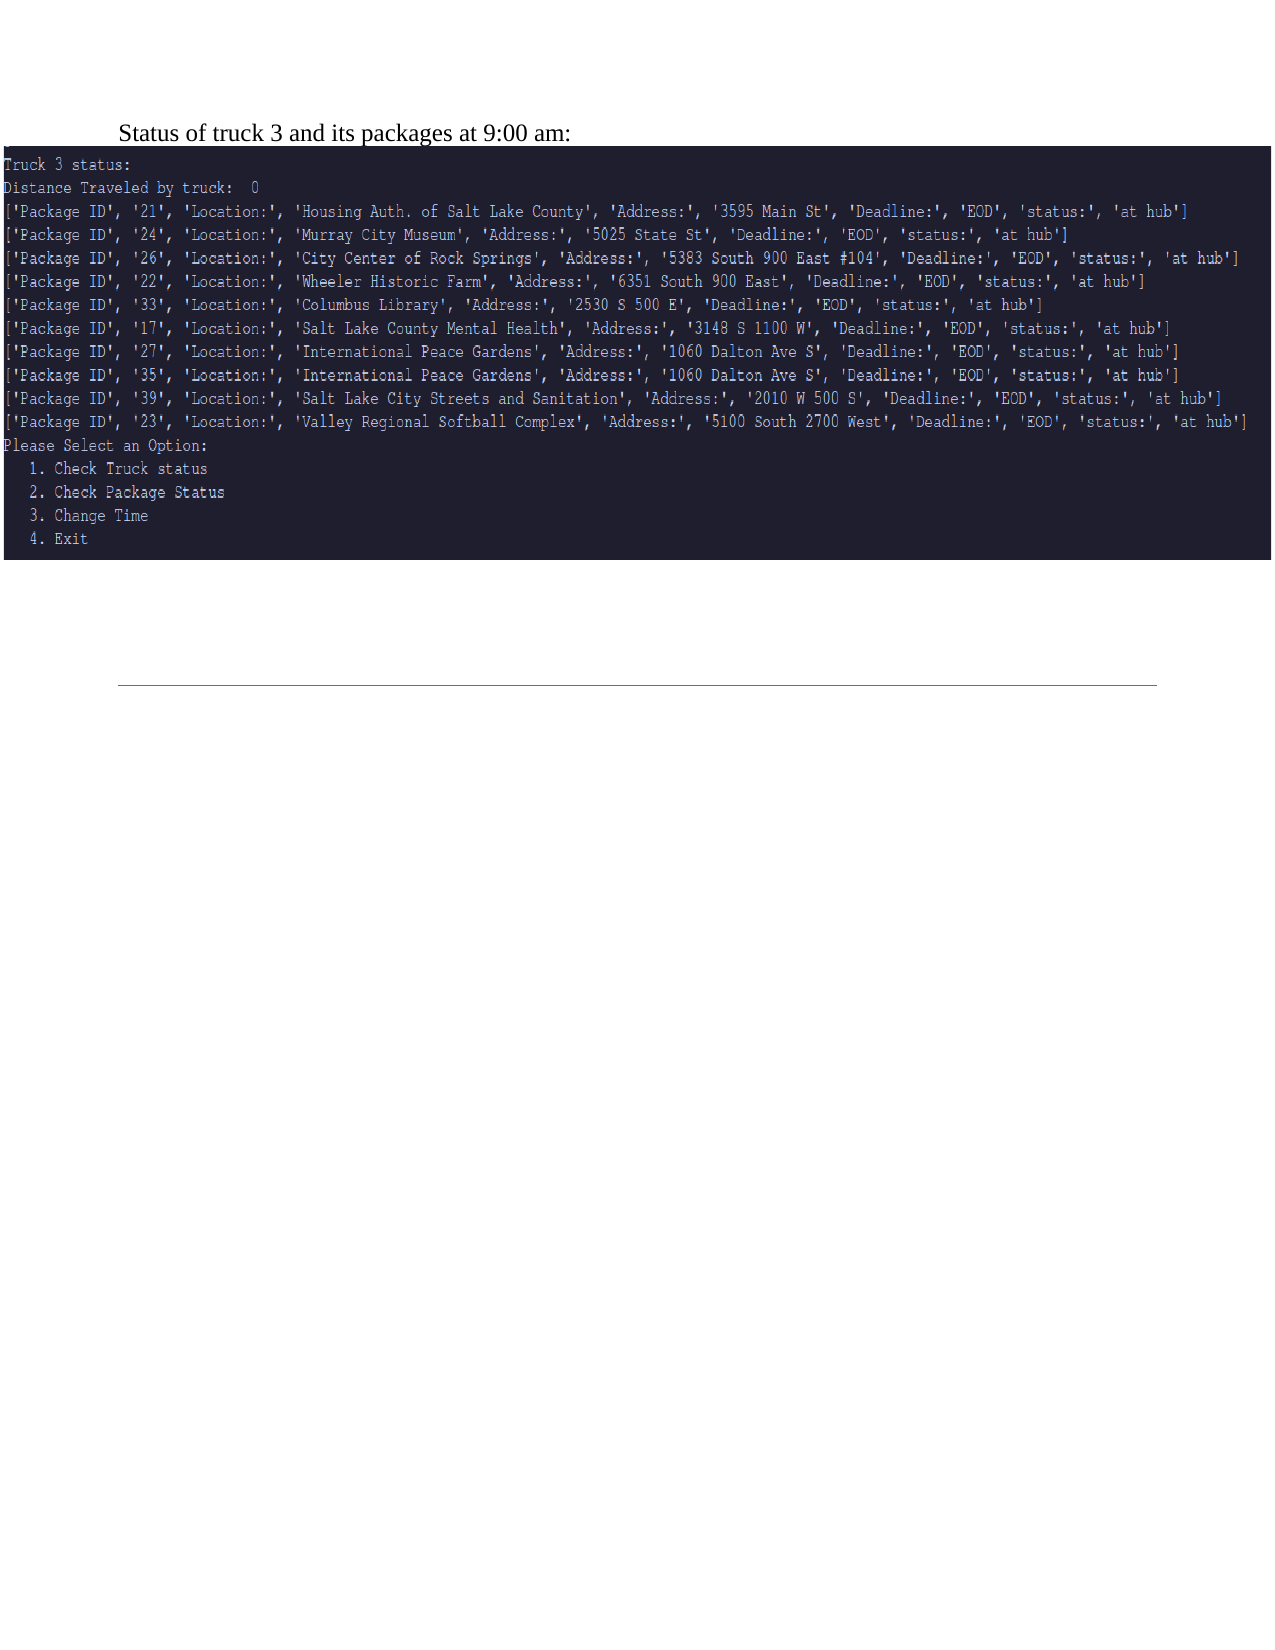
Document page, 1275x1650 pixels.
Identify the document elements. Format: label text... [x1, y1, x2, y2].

text Status of truck 3 and its packages at 9:00 am: [118, 118, 1157, 146]
picture [3, 146, 1272, 560]
